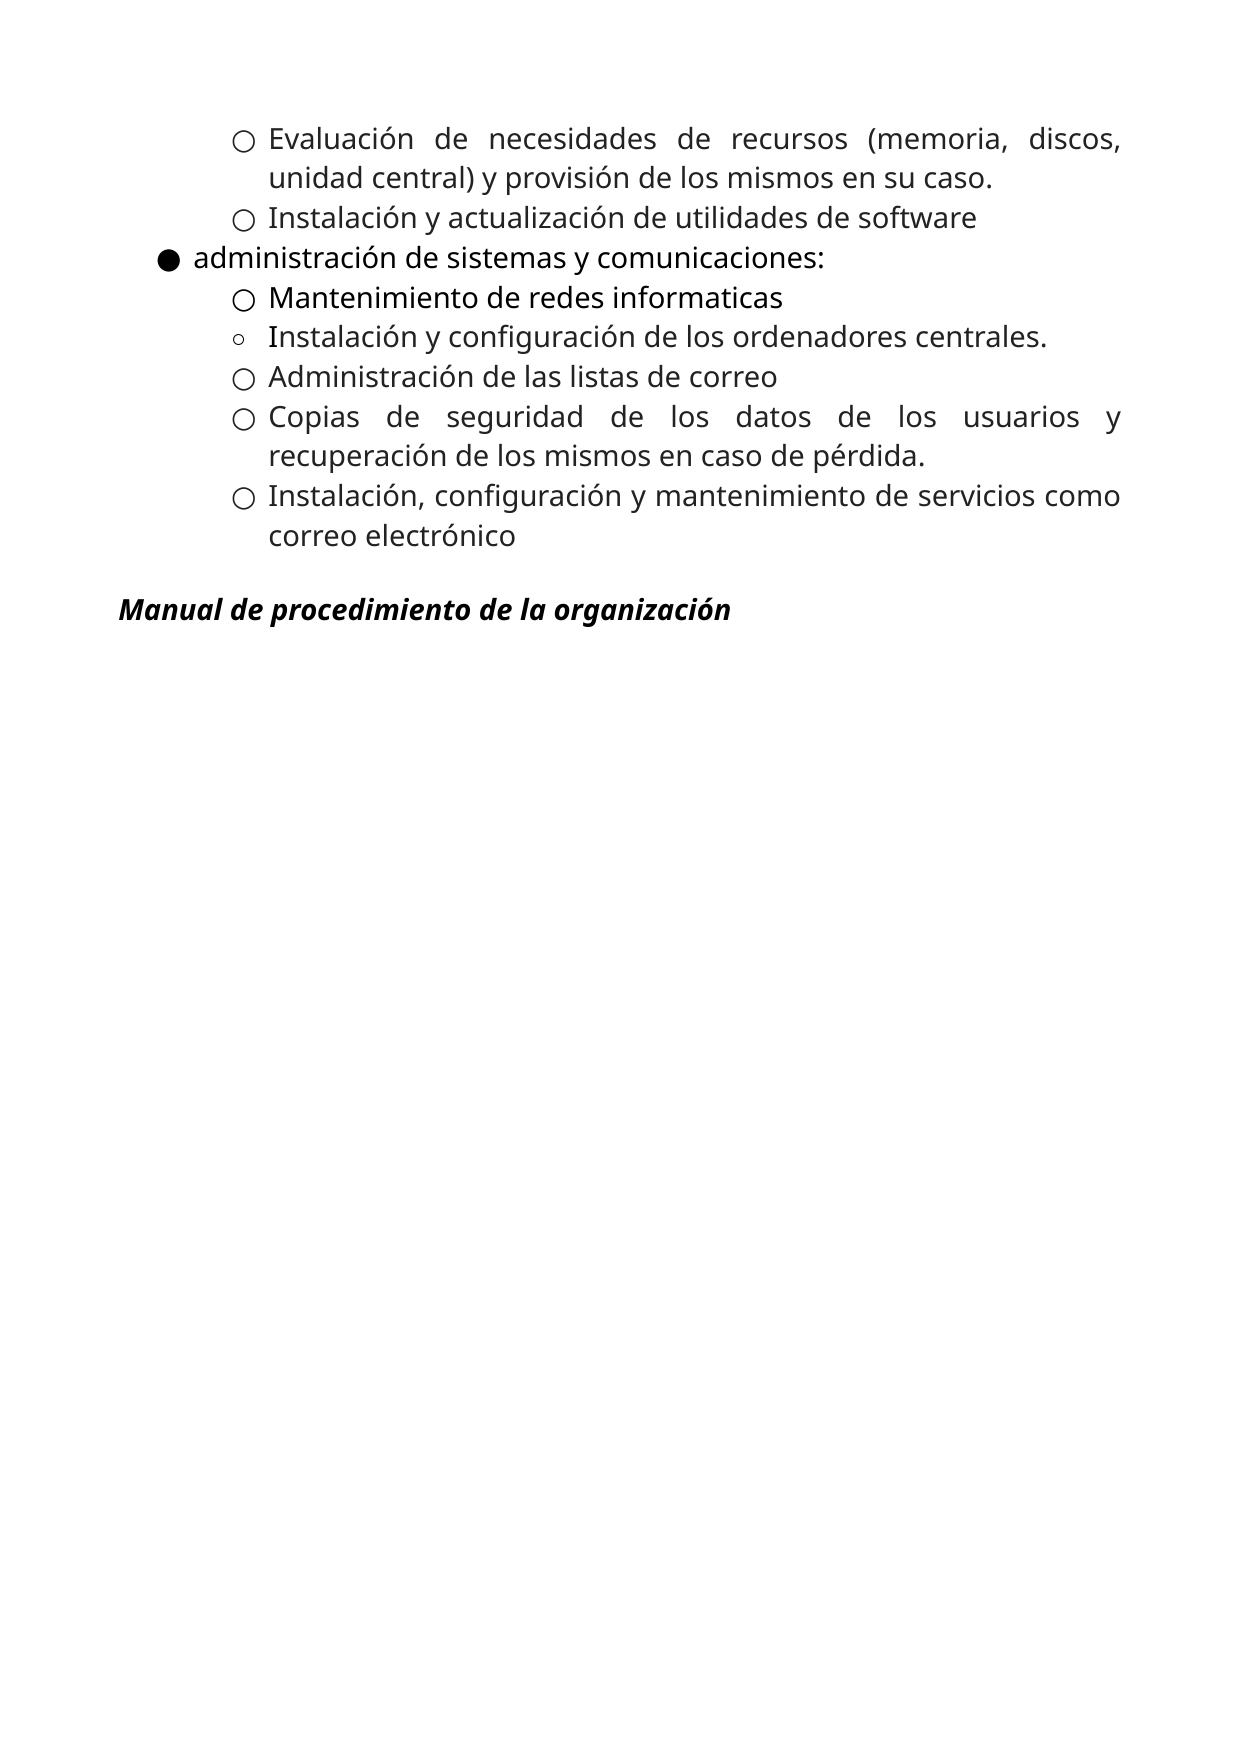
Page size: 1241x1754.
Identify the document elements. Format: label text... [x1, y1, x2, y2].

list Evaluación de necesidades de recursos (memoria, discos, unidad central) y provisión de los mismos en su caso. [231, 118, 1122, 197]
text Manual de procedimiento de la organización [118, 589, 1122, 629]
list administración de sistemas y comunicaciones: [156, 237, 1122, 277]
list Mantenimiento de redes informaticas [231, 277, 1122, 317]
list Administración de las listas de correo [231, 356, 1122, 396]
list Instalación, configuración y mantenimiento de servicios como correo electrónico [231, 475, 1122, 555]
list Copias de seguridad de los datos de los usuarios y recuperación de los mismos en caso de pérdida. [231, 396, 1122, 475]
list Instalación y configuración de los ordenadores centrales. [231, 317, 1122, 356]
list Instalación y actualización de utilidades de software [231, 197, 1122, 237]
